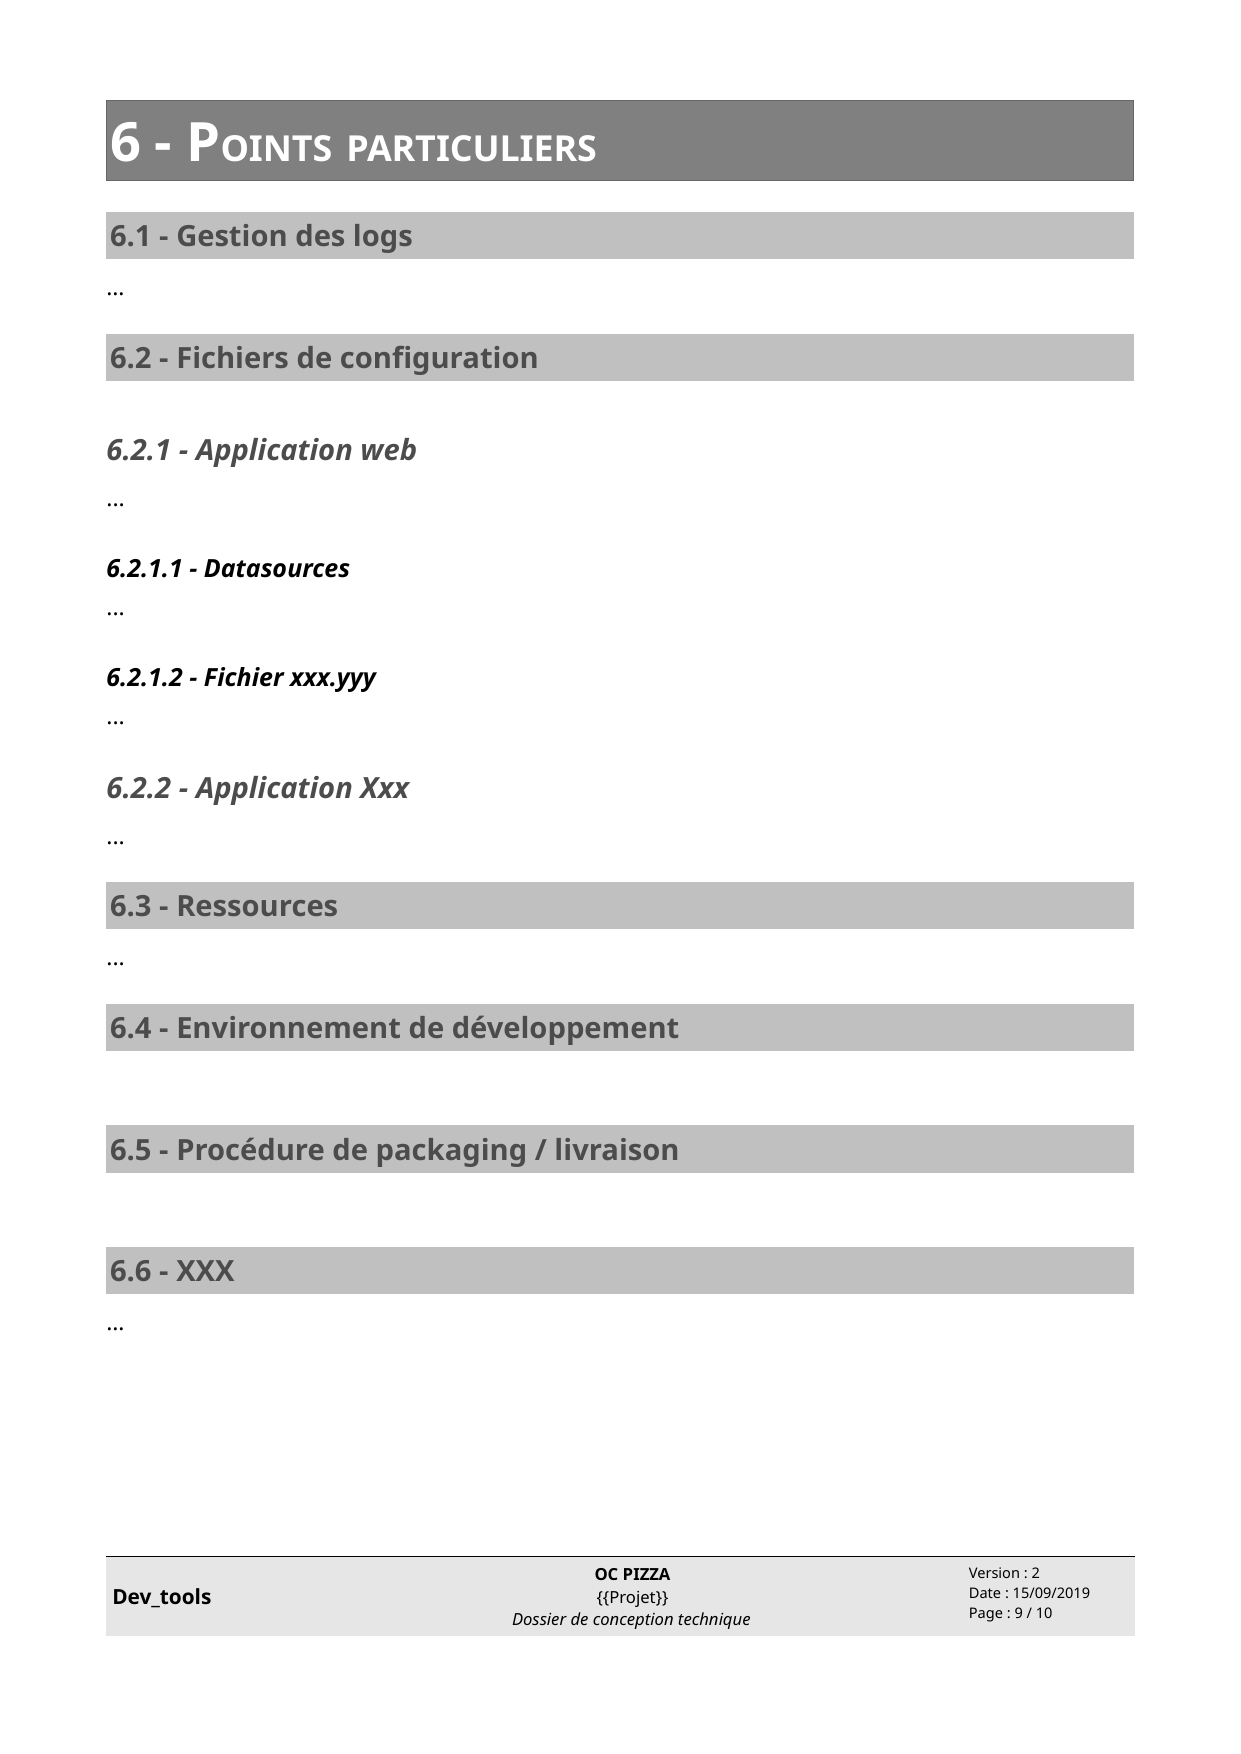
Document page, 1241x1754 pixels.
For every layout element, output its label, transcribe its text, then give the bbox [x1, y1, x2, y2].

text … [106, 1306, 1134, 1337]
subtitle Procédure de packaging / livraison [107, 1126, 1133, 1172]
text ... [106, 941, 1134, 972]
subtitle Gestion des logs [107, 213, 1133, 258]
text ... [106, 482, 1134, 513]
subtitle Application Xxx [106, 768, 1134, 807]
subtitle Points particuliers [107, 101, 1133, 180]
text ... [106, 700, 1134, 731]
text ... [106, 820, 1134, 851]
text ... [106, 591, 1134, 622]
subtitle Ressources [107, 883, 1133, 928]
subtitle Datasources [106, 550, 1134, 584]
text … [106, 271, 1134, 302]
subtitle Fichier xxx.yyy [106, 659, 1134, 693]
subtitle Fichiers de configuration [107, 335, 1133, 380]
subtitle XXX [107, 1248, 1133, 1293]
subtitle Environnement de développement [107, 1005, 1133, 1050]
subtitle Application web [106, 429, 1134, 469]
